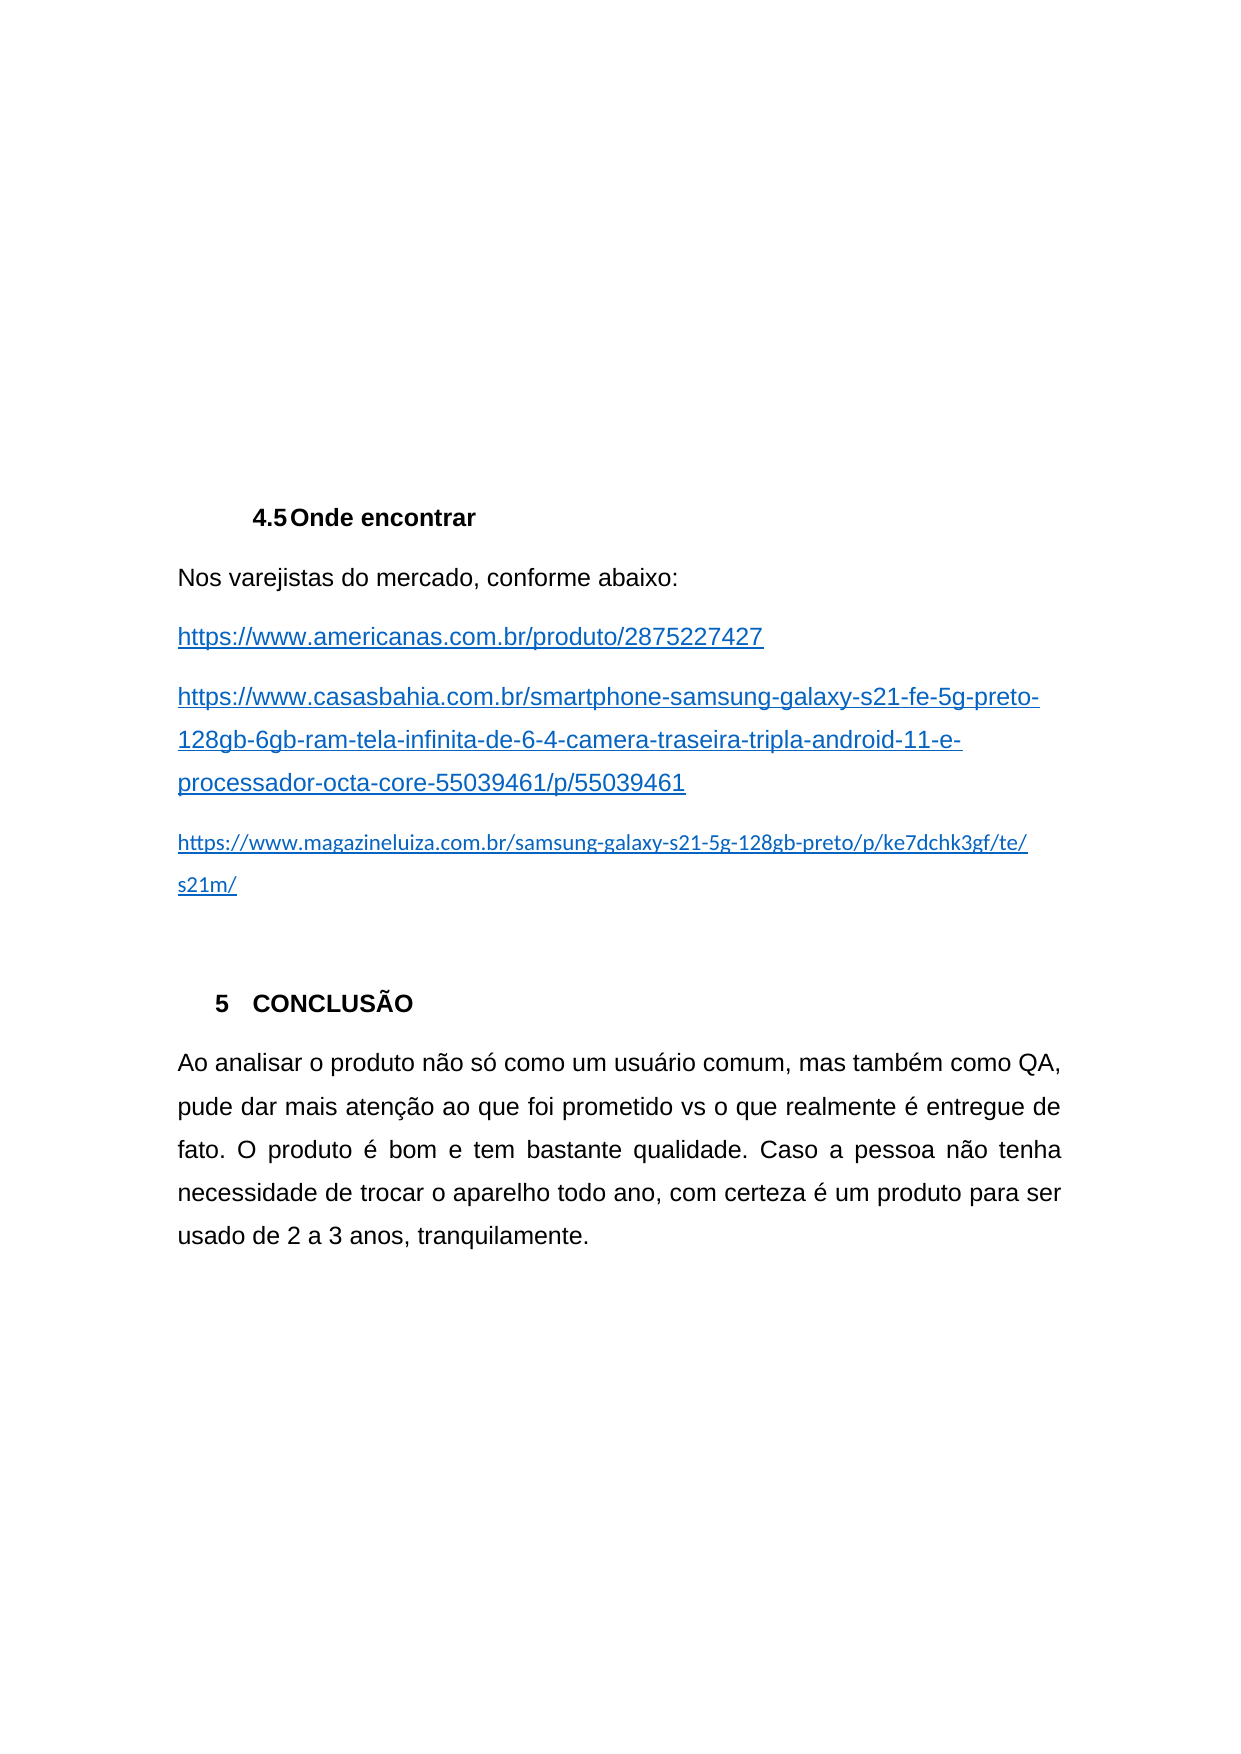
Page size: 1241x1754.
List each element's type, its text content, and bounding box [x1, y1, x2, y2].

text https://www.americanas.com.br/produto/2875227427 [177, 622, 1063, 651]
subtitle CONCLUSÃO [215, 988, 1063, 1017]
text https://www.casasbahia.com.br/smartphone-samsung-galaxy-s21-fe-5g-preto-128gb-6gb-ram-tela-infinita-de-6-4-camera-traseira-tripla-android-11-e-processador-octa-core-55039461/p/55039461 [177, 682, 1063, 797]
subtitle Onde encontrar [252, 503, 1063, 531]
text https://www.magazineluiza.com.br/samsung-galaxy-s21-5g-128gb-preto/p/ke7dchk3gf/te/s21m/ [177, 828, 1063, 898]
text Ao analisar o produto não só como um usuário comum, mas também como QA, pude dar mais atenção ao que foi prometido vs o que realmente é entregue de fato. O produto é bom e tem bastante qualidade. Caso a pessoa não tenha necessidade de trocar o aparelho todo ano, com certeza é um produto para ser usado de 2 a 3 anos, tranquilamente. [177, 1048, 1063, 1249]
text Nos varejistas do mercado, conforme abaixo: [177, 562, 1063, 591]
